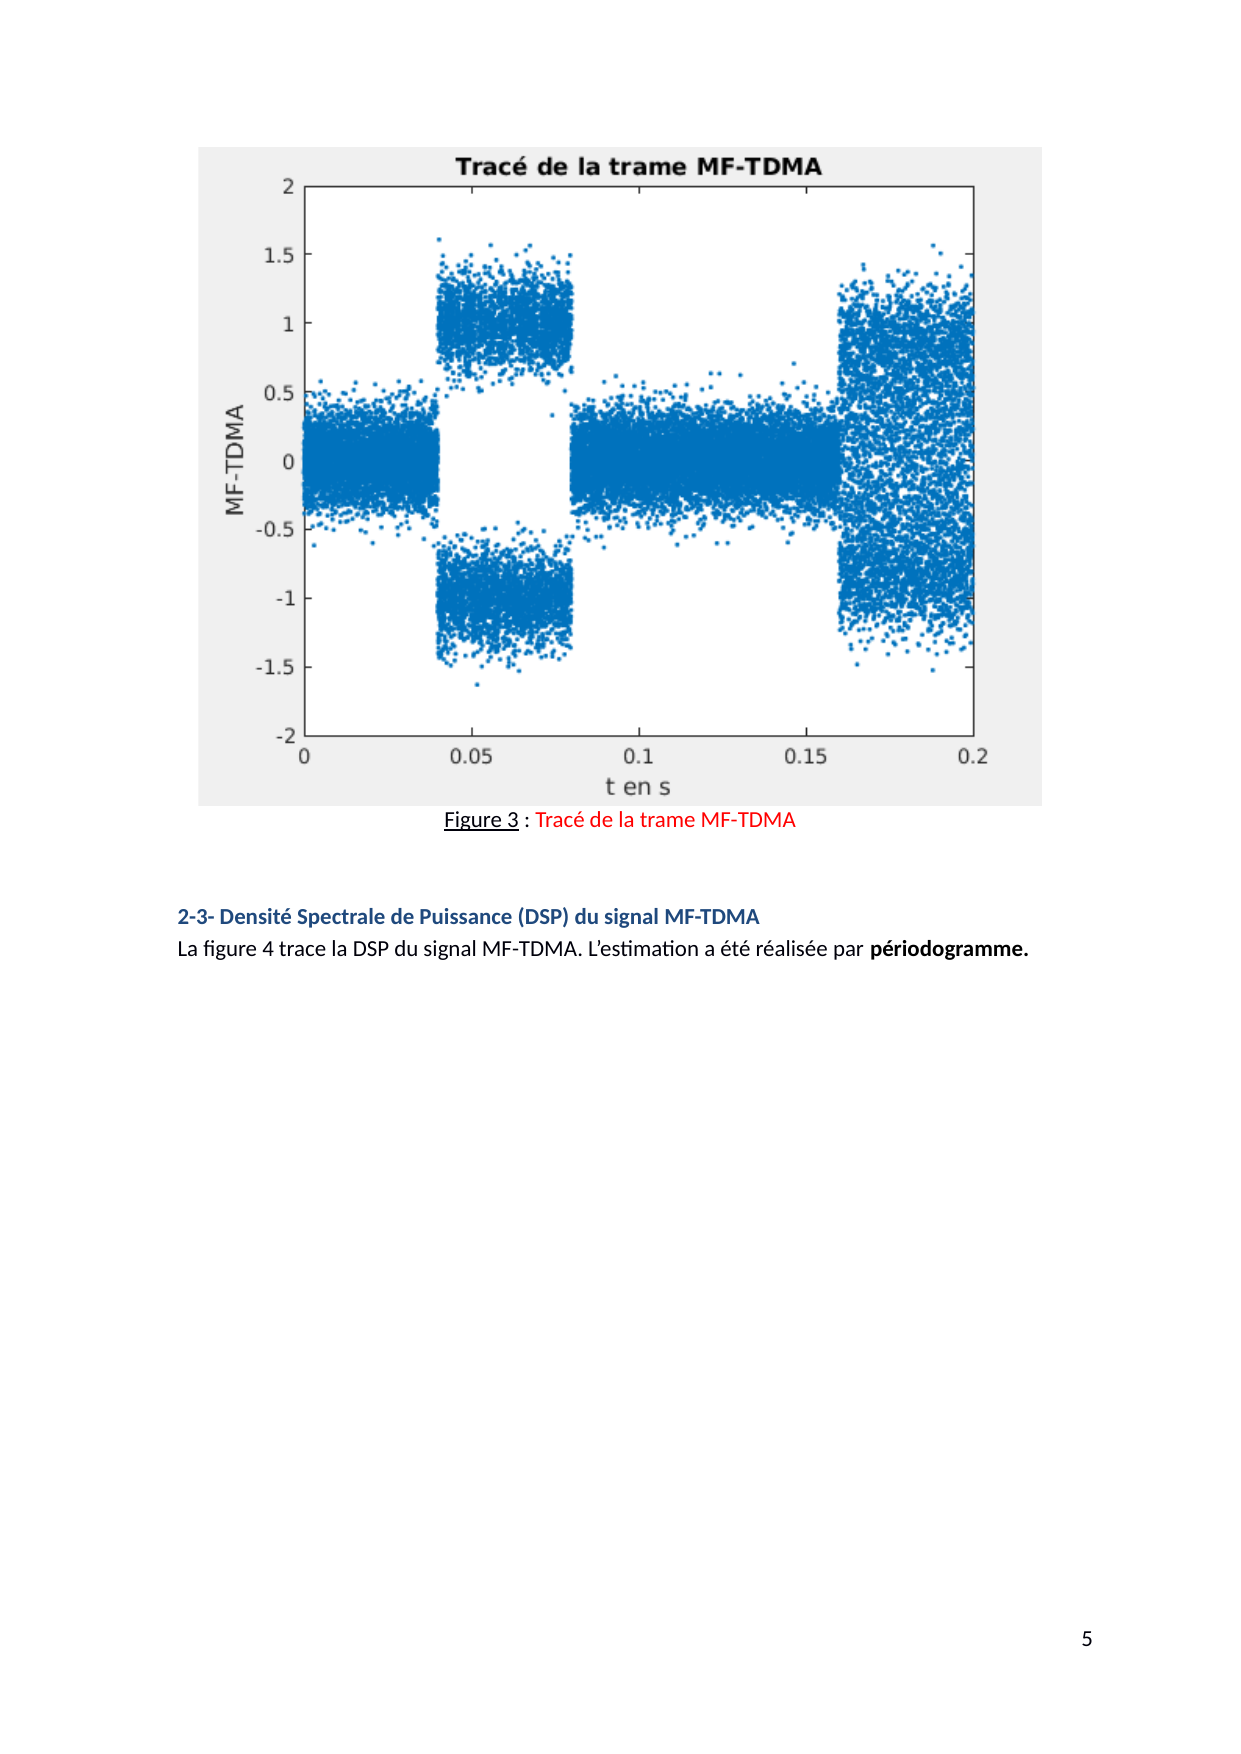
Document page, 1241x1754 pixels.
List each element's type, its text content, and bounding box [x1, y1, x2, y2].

list Figure 3 : Tracé de la trame MF-TDMA [148, 148, 1093, 833]
text 2-3- Densité Spectrale de Puissance (DSP) du signal MF-TDMA [148, 902, 1093, 930]
picture [198, 147, 1042, 806]
text La figure 4 trace la DSP du signal MF-TDMA. L’estimation a été réalisée par périodogramme. [148, 934, 1093, 962]
